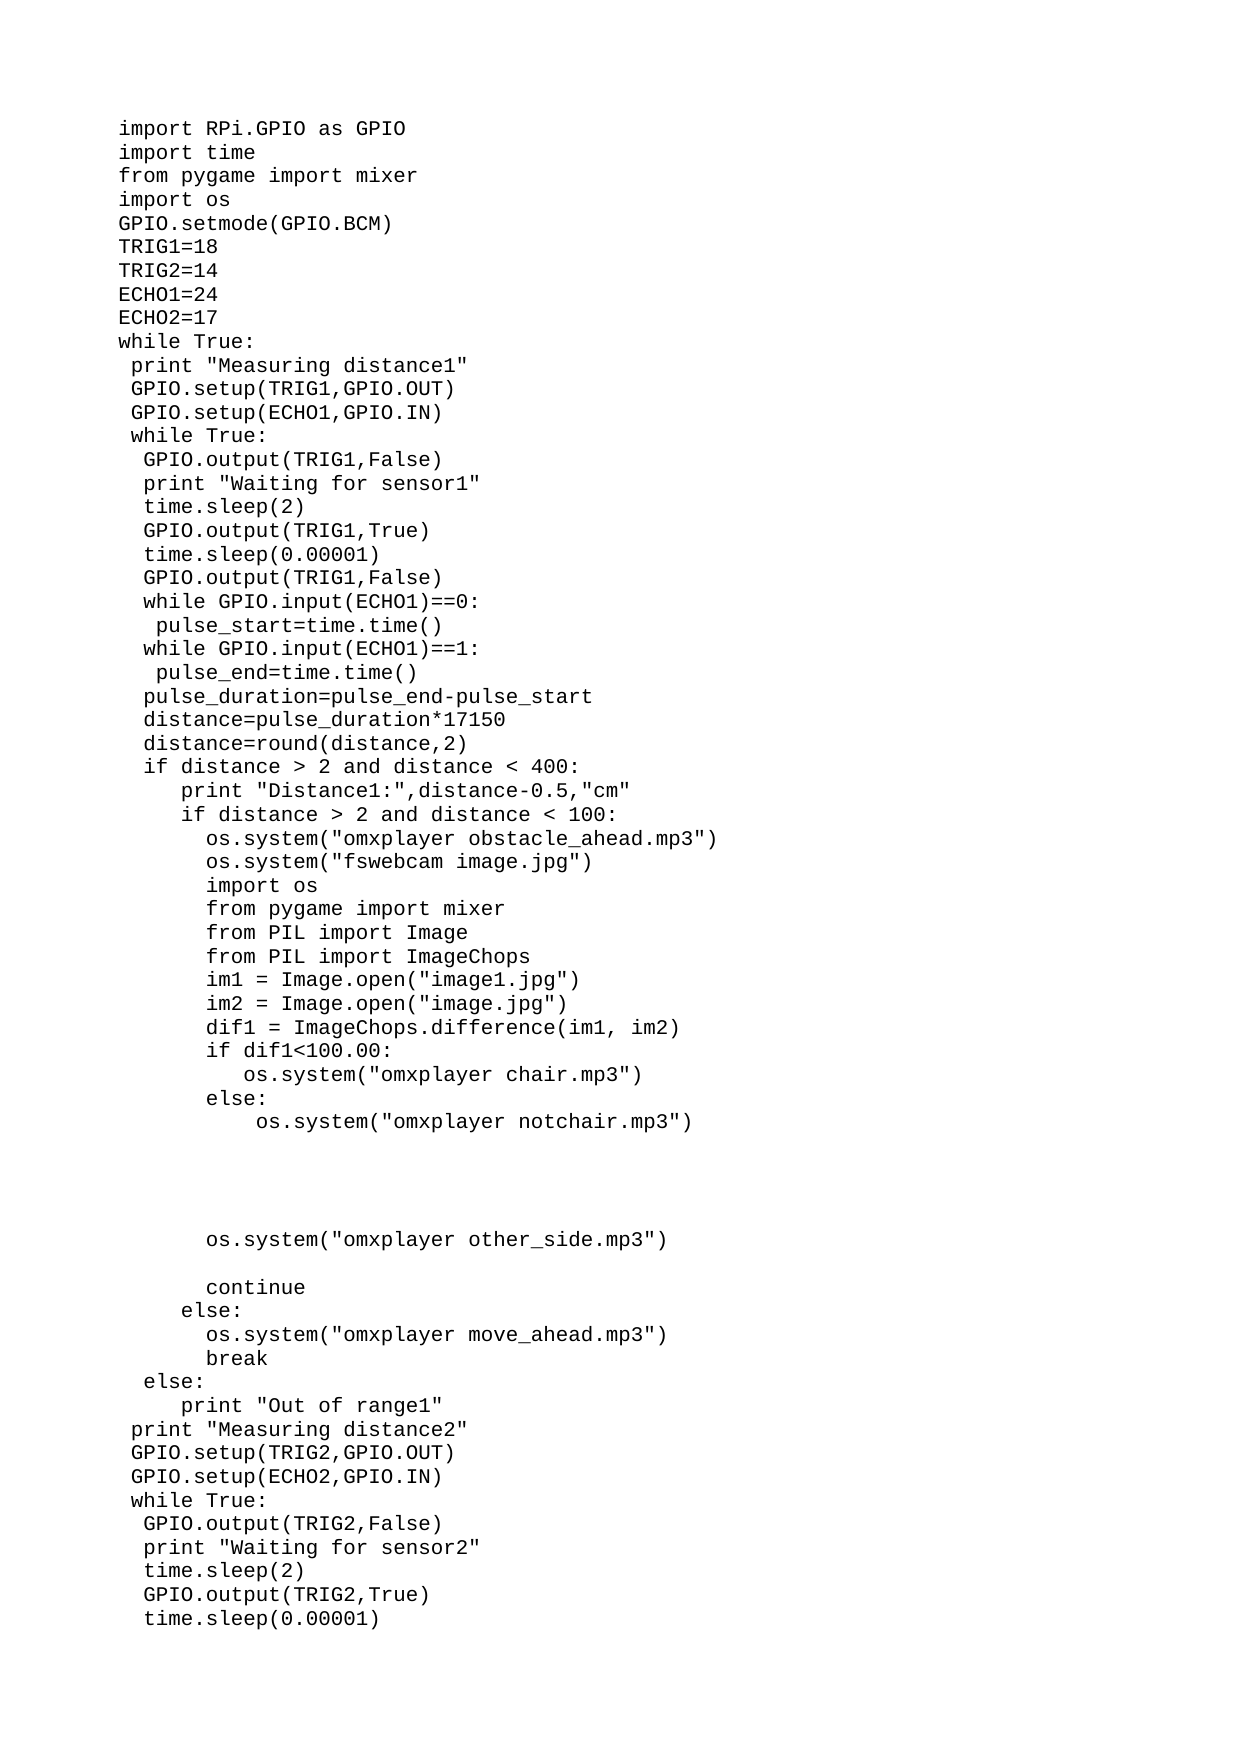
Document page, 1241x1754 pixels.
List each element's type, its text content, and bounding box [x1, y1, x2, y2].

text dif1 = ImageChops.difference(im1, im2) [118, 1017, 1122, 1040]
text time.sleep(0.00001) [118, 544, 1122, 567]
text while GPIO.input(ECHO1)==1: [118, 638, 1122, 662]
text im1 = Image.open("image1.jpg") [118, 969, 1122, 993]
text GPIO.output(TRIG1,False) [118, 449, 1122, 473]
text import RPi.GPIO as GPIO [118, 118, 1122, 142]
text from PIL import Image [118, 922, 1122, 946]
text import time [118, 142, 1122, 165]
text os.system("omxplayer obstacle_ahead.mp3") [118, 827, 1122, 851]
text print "Waiting for sensor1" [118, 473, 1122, 496]
text if distance > 2 and distance < 400: [118, 757, 1122, 780]
text if distance > 2 and distance < 100: [118, 804, 1122, 827]
text ECHO1=24 [118, 284, 1122, 307]
text break [118, 1348, 1122, 1371]
text continue [118, 1277, 1122, 1300]
text while True: [118, 426, 1122, 449]
text print "Out of range1" [118, 1395, 1122, 1419]
text else: [118, 1371, 1122, 1395]
text else: [118, 1300, 1122, 1324]
text import os [118, 875, 1122, 898]
text distance=round(distance,2) [118, 733, 1122, 757]
text GPIO.output(TRIG1,False) [118, 567, 1122, 591]
text if dif1<100.00: [118, 1040, 1122, 1064]
text while GPIO.input(ECHO1)==0: [118, 591, 1122, 615]
text os.system("omxplayer chair.mp3") [118, 1064, 1122, 1088]
text GPIO.output(TRIG2,False) [118, 1513, 1122, 1537]
text GPIO.setup(ECHO1,GPIO.IN) [118, 402, 1122, 426]
text os.system("omxplayer move_ahead.mp3") [118, 1324, 1122, 1348]
text print "Waiting for sensor2" [118, 1537, 1122, 1561]
text os.system("omxplayer notchair.mp3") [118, 1111, 1122, 1135]
text GPIO.setup(TRIG2,GPIO.OUT) [118, 1442, 1122, 1466]
text GPIO.output(TRIG1,True) [118, 520, 1122, 544]
text time.sleep(0.00001) [118, 1608, 1122, 1631]
text os.system("omxplayer other_side.mp3") [118, 1229, 1122, 1253]
text import os [118, 189, 1122, 213]
text while True: [118, 1489, 1122, 1513]
text pulse_end=time.time() [118, 662, 1122, 686]
text TRIG1=18 [118, 236, 1122, 260]
text ECHO2=17 [118, 307, 1122, 331]
text os.system("fswebcam image.jpg") [118, 851, 1122, 875]
text GPIO.setmode(GPIO.BCM) [118, 213, 1122, 236]
text while True: [118, 331, 1122, 354]
text GPIO.setup(TRIG1,GPIO.OUT) [118, 378, 1122, 402]
text TRIG2=14 [118, 260, 1122, 284]
text from pygame import mixer [118, 165, 1122, 189]
text print "Measuring distance1" [118, 354, 1122, 378]
text time.sleep(2) [118, 496, 1122, 520]
text GPIO.output(TRIG2,True) [118, 1584, 1122, 1608]
text pulse_start=time.time() [118, 615, 1122, 638]
text GPIO.setup(ECHO2,GPIO.IN) [118, 1466, 1122, 1489]
text pulse_duration=pulse_end-pulse_start [118, 686, 1122, 709]
text distance=pulse_duration*17150 [118, 709, 1122, 733]
text print "Distance1:",distance-0.5,"cm" [118, 780, 1122, 804]
text print "Measuring distance2" [118, 1419, 1122, 1442]
text from pygame import mixer [118, 898, 1122, 922]
text im2 = Image.open("image.jpg") [118, 993, 1122, 1017]
text time.sleep(2) [118, 1561, 1122, 1584]
text from PIL import ImageChops [118, 946, 1122, 969]
text else: [118, 1088, 1122, 1111]
